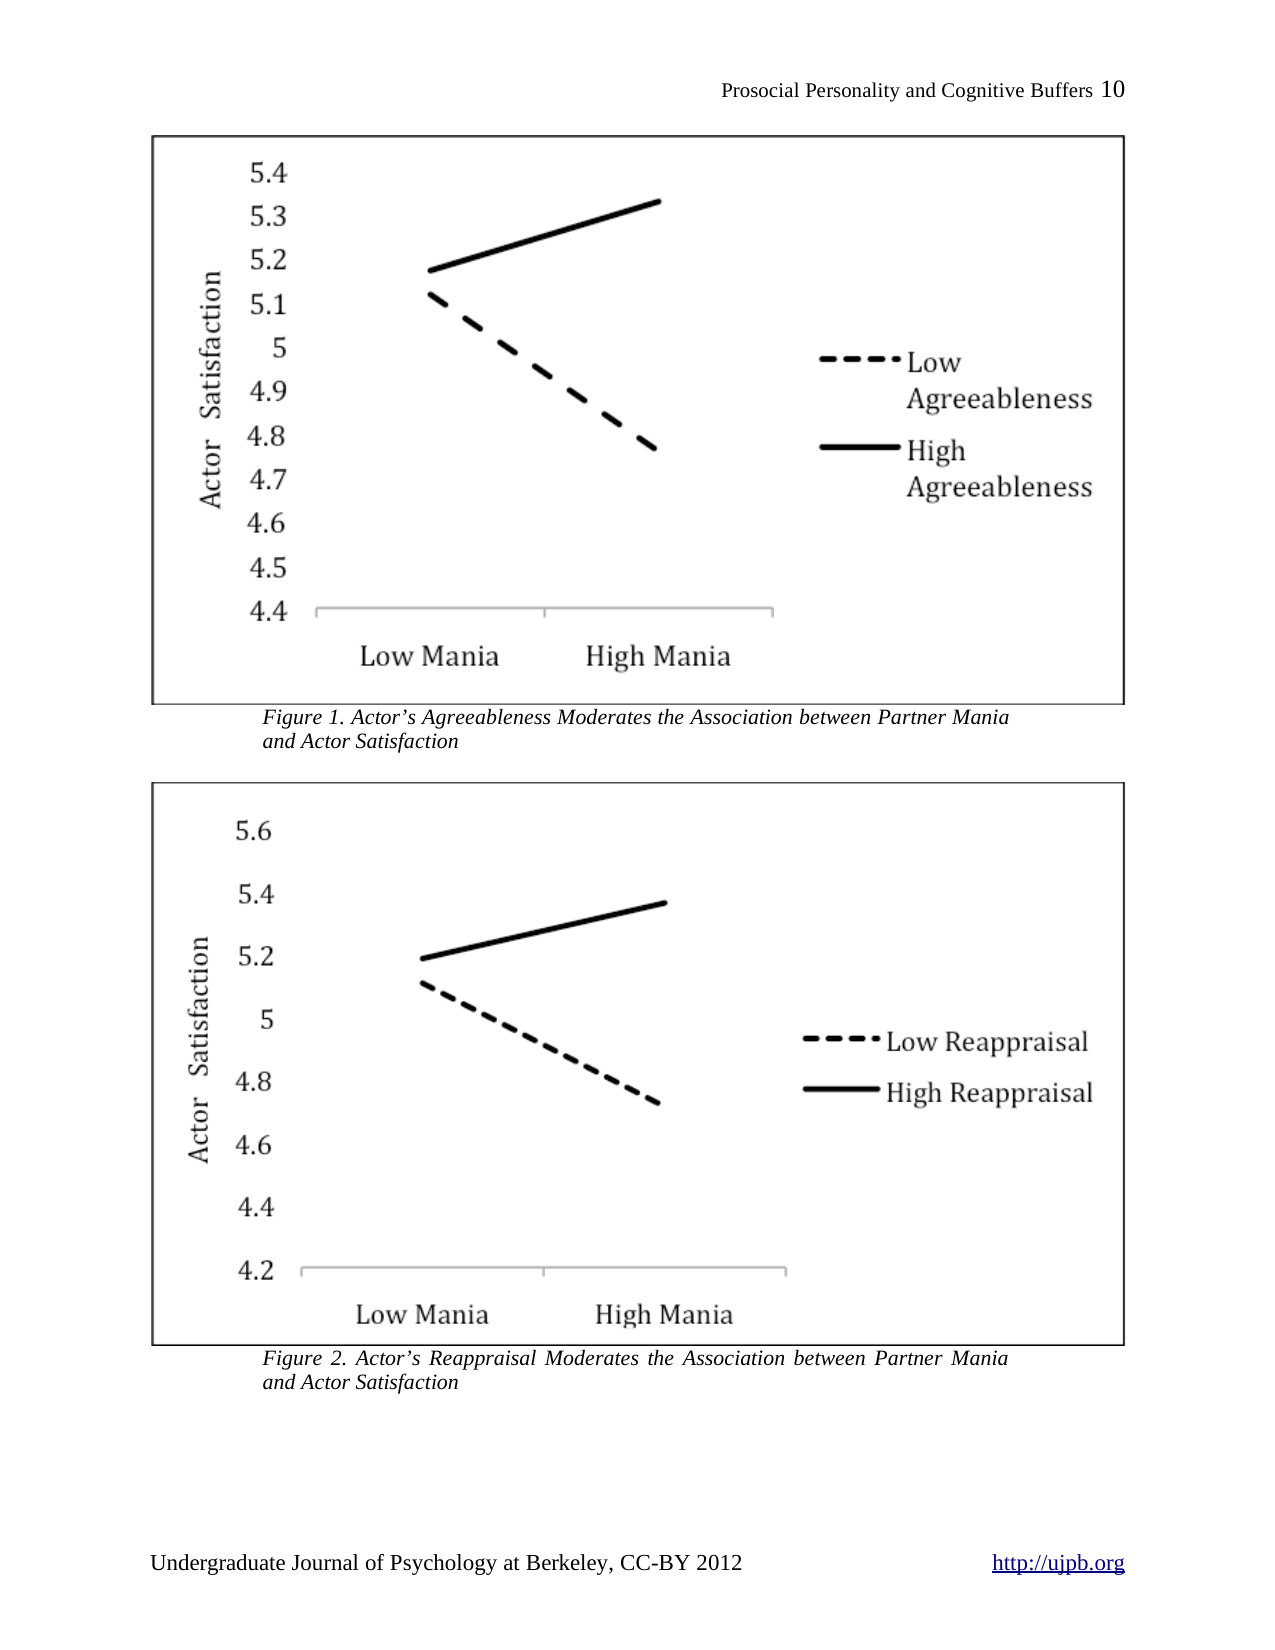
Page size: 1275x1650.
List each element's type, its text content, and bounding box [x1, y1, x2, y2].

text Figure 1. Actor’s Agreeableness Moderates the Association between Partner Mania and Actor Satisfaction [262, 705, 1012, 754]
picture [150, 782, 1125, 1346]
picture [150, 135, 1125, 705]
text Figure 2. Actor’s Reappraisal Moderates the Association between Partner Mania and Actor Satisfaction [262, 1346, 1012, 1395]
